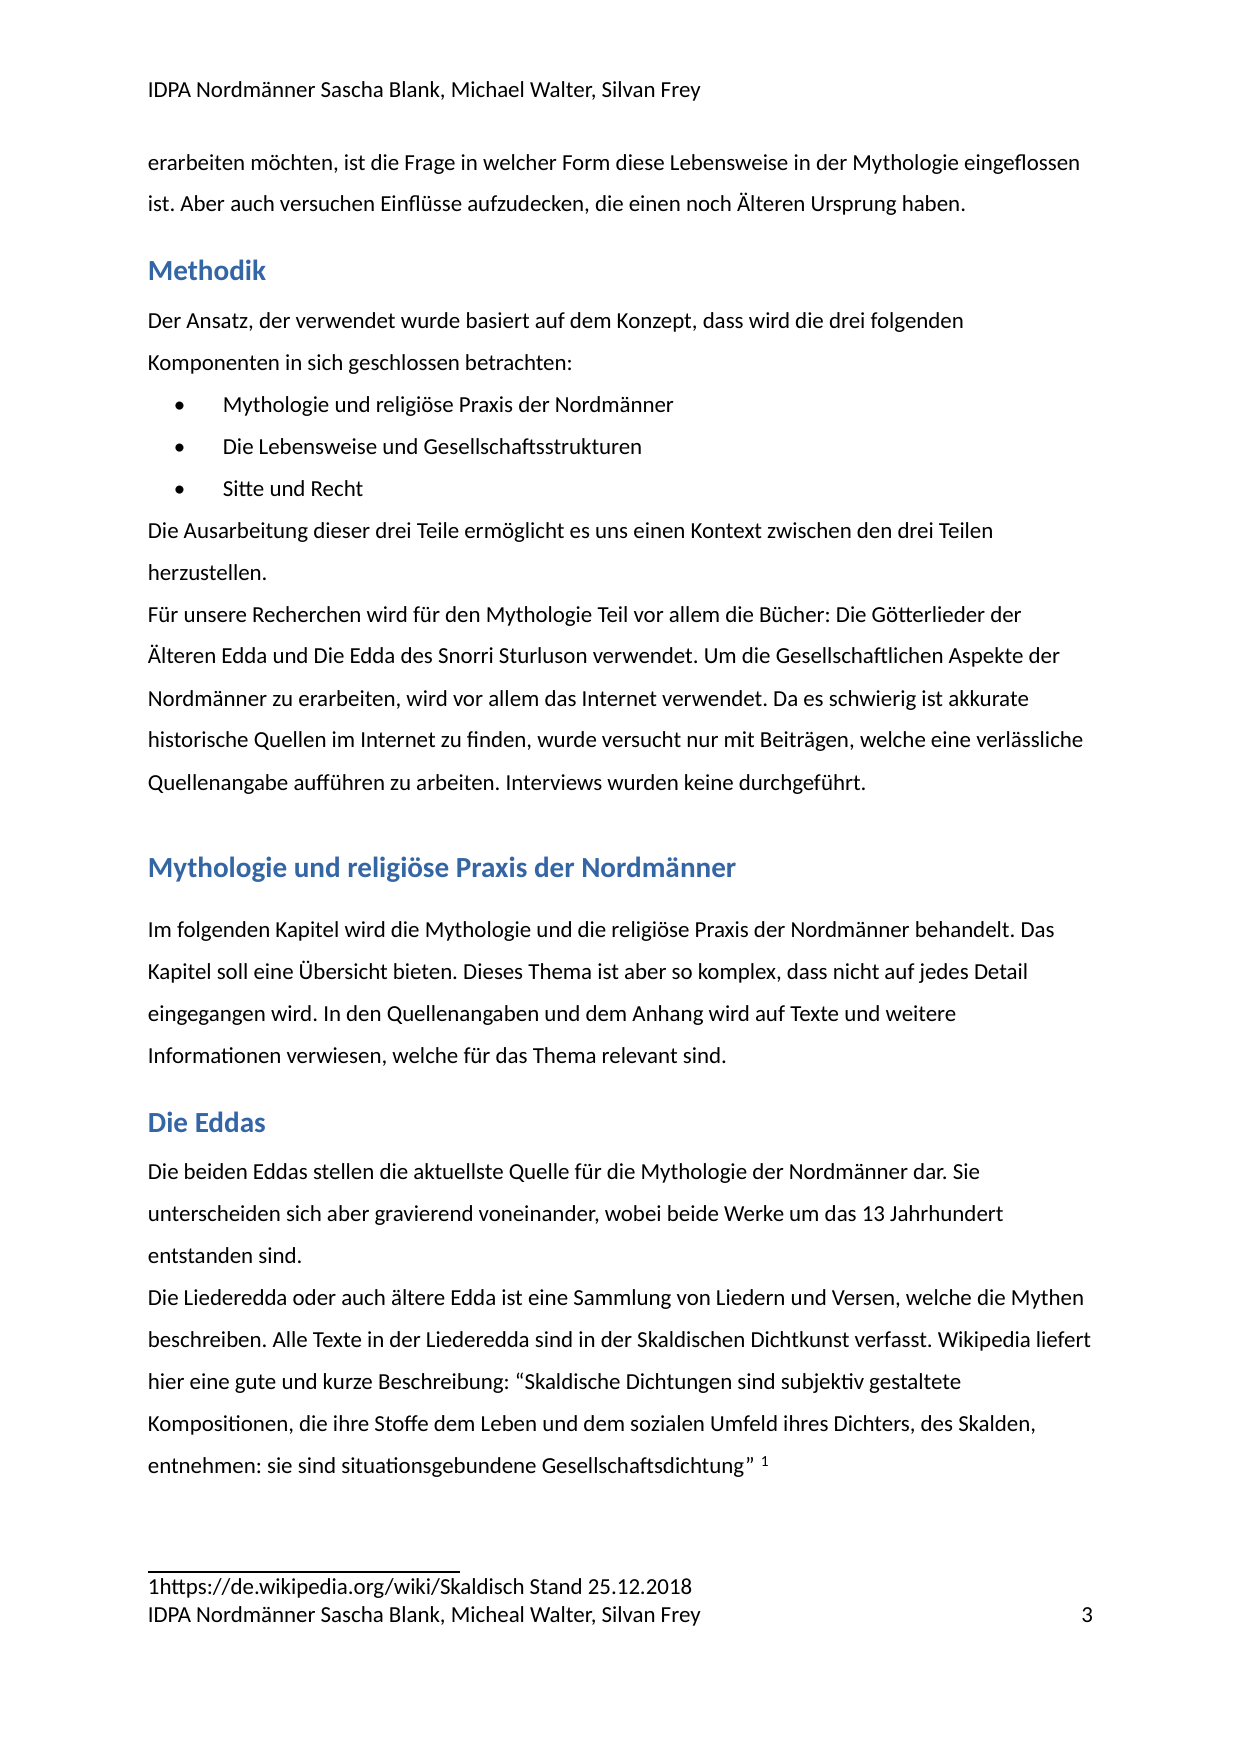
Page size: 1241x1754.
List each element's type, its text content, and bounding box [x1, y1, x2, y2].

text Der Ansatz, der verwendet wurde basiert auf dem Konzept, dass wird die drei folgenden Komponenten in sich geschlossen betrachten: [148, 306, 1093, 376]
text Die beiden Eddas stellen die aktuellste Quelle für die Mythologie der Nordmänner dar. Sie unterscheiden sich aber gravierend voneinander, wobei beide Werke um das 13 Jahrhundert entstanden sind. [148, 1157, 1093, 1269]
text Die Ausarbeitung dieser drei Teile ermöglicht es uns einen Kontext zwischen den drei Teilen herzustellen. [148, 516, 1093, 586]
text Die Liederedda oder auch ältere Edda ist eine Sammlung von Liedern und Versen, welche die Mythen beschreiben. Alle Texte in der Liederedda sind in der Skaldischen Dichtkunst verfasst. Wikipedia liefert hier eine gute und kurze Beschreibung: “Skaldische Dichtungen sind subjektiv gestaltete Kompositionen, die ihre Stoffe dem Leben und dem sozialen Umfeld ihres Dichters, des Skalden, entnehmen: sie sind situationsgebundene Gesellschaftsdichtung” [148, 1283, 1093, 1479]
text https://de.wikipedia.org/wiki/Skaldisch Stand 25.12.2018 [148, 1572, 1093, 1600]
list Die Lebensweise und Gesellschaftsstrukturen [185, 432, 1093, 460]
subtitle Methodik [148, 252, 1093, 288]
subtitle Die Eddas [148, 1104, 1093, 1140]
text Für unsere Recherchen wird für den Mythologie Teil vor allem die Bücher: Die Götterlieder der Älteren Edda und Die Edda des Snorri Sturluson verwendet. Um die Gesellschaftlichen Aspekte der Nordmänner zu erarbeiten, wird vor allem das Internet verwendet. Da es schwierig ist akkurate historische Quellen im Internet zu finden, wurde versucht nur mit Beiträgen, welche eine verlässliche Quellenangabe aufführen zu arbeiten. Interviews wurden keine durchgeführt. [148, 600, 1093, 796]
text erarbeiten möchten, ist die Frage in welcher Form diese Lebensweise in der Mythologie eingeflossen ist. Aber auch versuchen Einflüsse aufzudecken, die einen noch Älteren Ursprung haben. [148, 148, 1093, 218]
text Im folgenden Kapitel wird die Mythologie und die religiöse Praxis der Nordmänner behandelt. Das Kapitel soll eine Übersicht bieten. Dieses Thema ist aber so komplex, dass nicht auf jedes Detail eingegangen wird. In den Quellenangaben und dem Anhang wird auf Texte und weitere Informationen verwiesen, welche für das Thema relevant sind. [148, 915, 1093, 1069]
subtitle Mythologie und religiöse Praxis der Nordmänner [148, 849, 1093, 885]
list Sitte und Recht [185, 474, 1093, 502]
list Mythologie und religiöse Praxis der Nordmänner [185, 390, 1093, 418]
